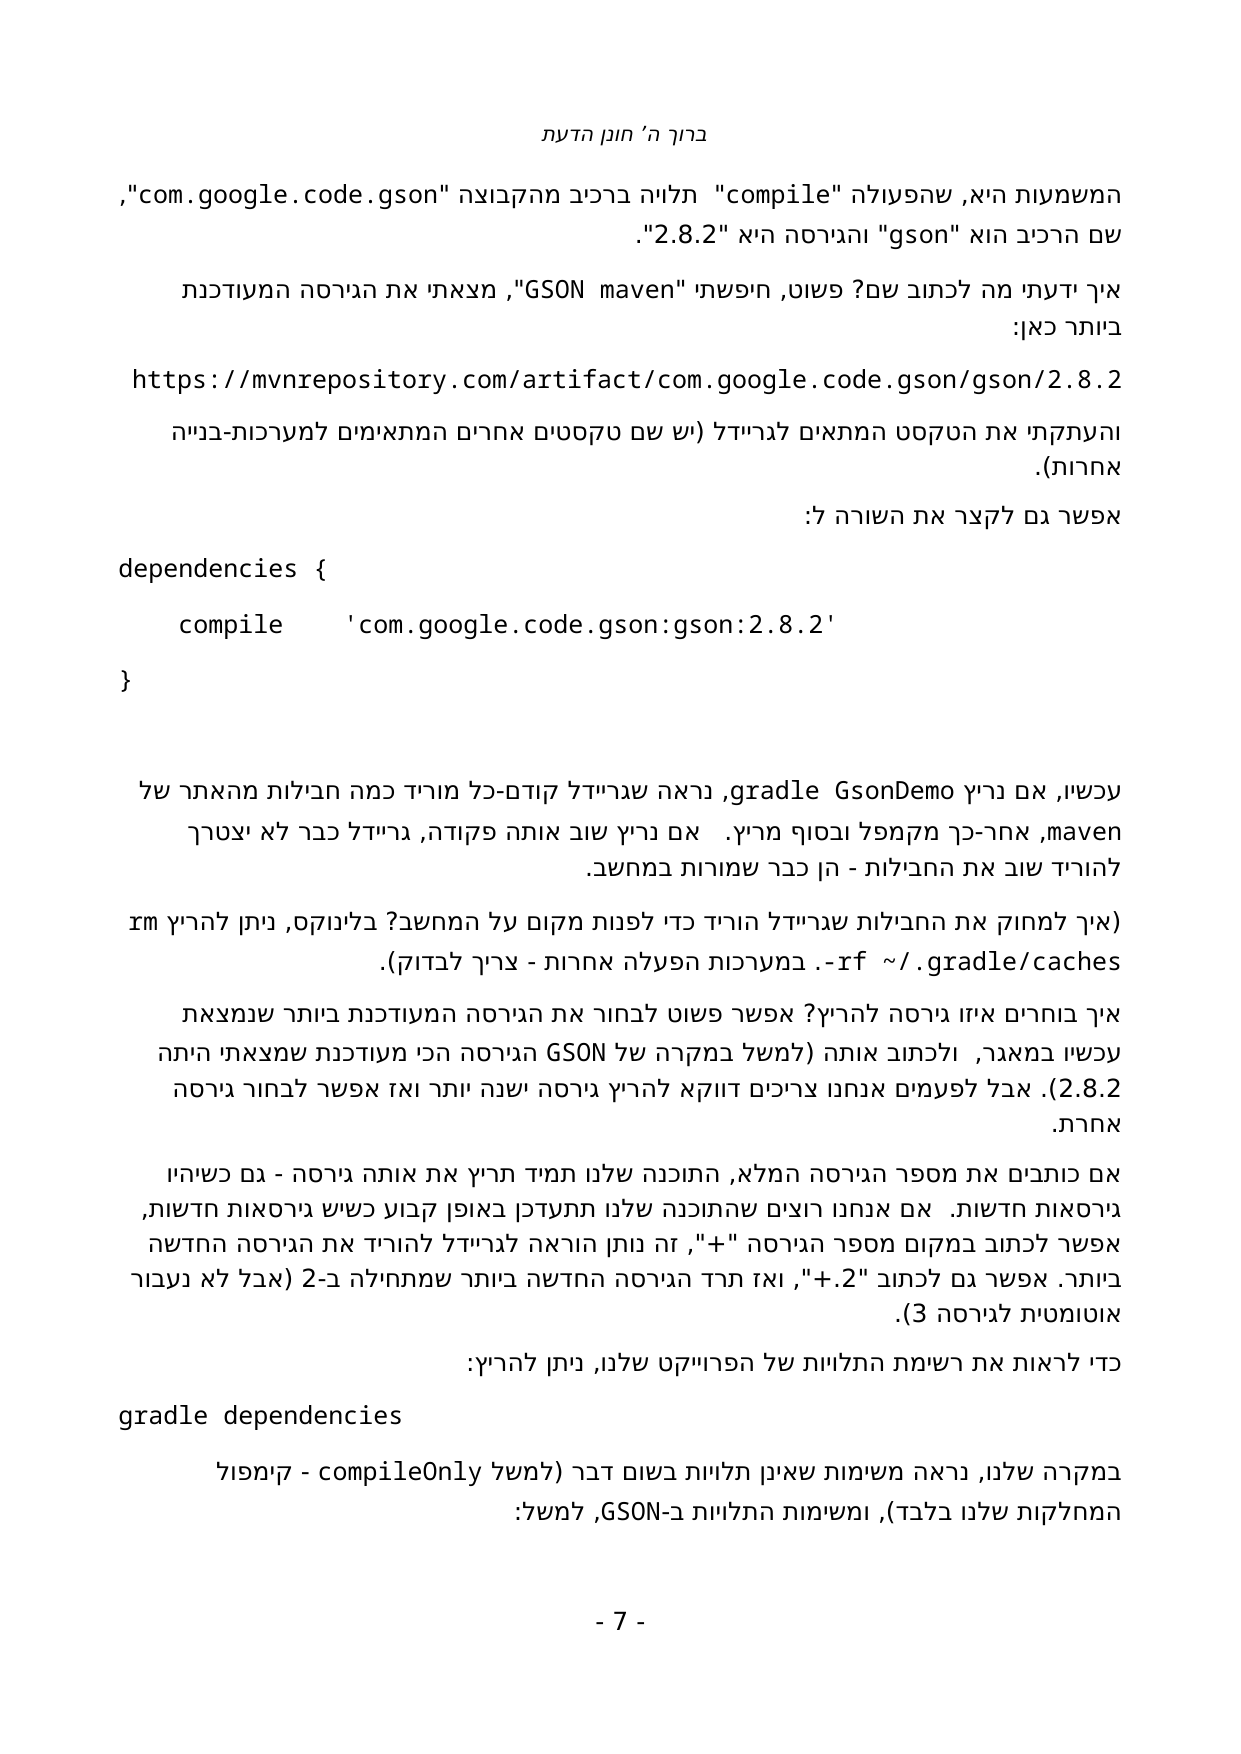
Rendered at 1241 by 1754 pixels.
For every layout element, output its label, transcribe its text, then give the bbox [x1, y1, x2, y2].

text } [118, 662, 1122, 696]
text עכשיו, אם נריץ gradle GsonDemo, נראה שגריידל קודם-כל מוריד כמה חבילות מהאתר של maven, אחר-כך מקמפל ובסוף מריץ. אם נריץ שוב אותה פקודה, גריידל כבר לא יצטרך להוריד שוב את החבילות - הן כבר שמורות במחשב. [118, 773, 1122, 883]
text במקרה שלנו, נראה משימות שאינן תלויות בשום דבר (למשל compileOnly - קימפול המחלקות שלנו בלבד), ומשימות התלויות ב-GSON, למשל: [118, 1453, 1122, 1527]
text איך בוחרים איזו גירסה להריץ? אפשר פשוט לבחור את הגירסה המעודכנת ביותר שנמצאת עכשיו במאגר, ולכתוב אותה (למשל במקרה של GSON הגירסה הכי מעודכנת שמצאתי היתה 2.8.2). אבל לפעמים אנחנו צריכים דווקא להריץ גירסה ישנה יותר ואז אפשר לבחור גירסה אחרת. [118, 999, 1122, 1138]
text איך ידעתי מה לכתוב שם? פשוט, חיפשתי "GSON maven", מצאתי את הגירסה המעודכנת ביותר כאן: [118, 272, 1122, 341]
text כדי לראות את רשימת התלויות של הפרוייקט שלנו, ניתן להריץ: [118, 1348, 1122, 1378]
text dependencies { [118, 551, 1122, 585]
text אם כותבים את מספר הגירסה המלא, התוכנה שלנו תמיד תריץ את אותה גירסה - גם כשיהיו גירסאות חדשות. אם אנחנו רוצים שהתוכנה שלנו תתעדכן באופן קבוע כשיש גירסאות חדשות, אפשר לכתוב במקום מספר הגירסה "+", זה נותן הוראה לגריידל להוריד את הגירסה החדשה ביותר. אפשר גם לכתוב "2.+", ואז תרד הגירסה החדשה ביותר שמתחילה ב-2 (אבל לא נעבור אוטומטית לגירסה 3). [118, 1159, 1122, 1328]
text והעתקתי את הטקסט המתאים לגריידל (יש שם טקסטים אחרים המתאימים למערכות-בנייה אחרות). [118, 417, 1122, 481]
text https://mvnrepository.com/artifact/com.google.code.gson/gson/2.8.2 [118, 362, 1122, 396]
text המשמעות היא, שהפעולה "compile" תלויה ברכיב מהקבוצה "com.google.code.gson", שם הרכיב הוא "gson" והגירסה היא "2.8.2". [118, 177, 1122, 251]
text (איך למחוק את החבילות שגריידל הוריד כדי לפנות מקום על המחשב? בלינוקס, ניתן להריץ rm -rf ~/.gradle/caches. במערכות הפעלה אחרות - צריך לבדוק). [118, 903, 1122, 978]
text compile 'com.google.code.gson:gson:2.8.2' [118, 607, 1122, 641]
text אפשר גם לקצר את השורה ל: [118, 502, 1122, 531]
text gradle dependencies [118, 1398, 1122, 1432]
